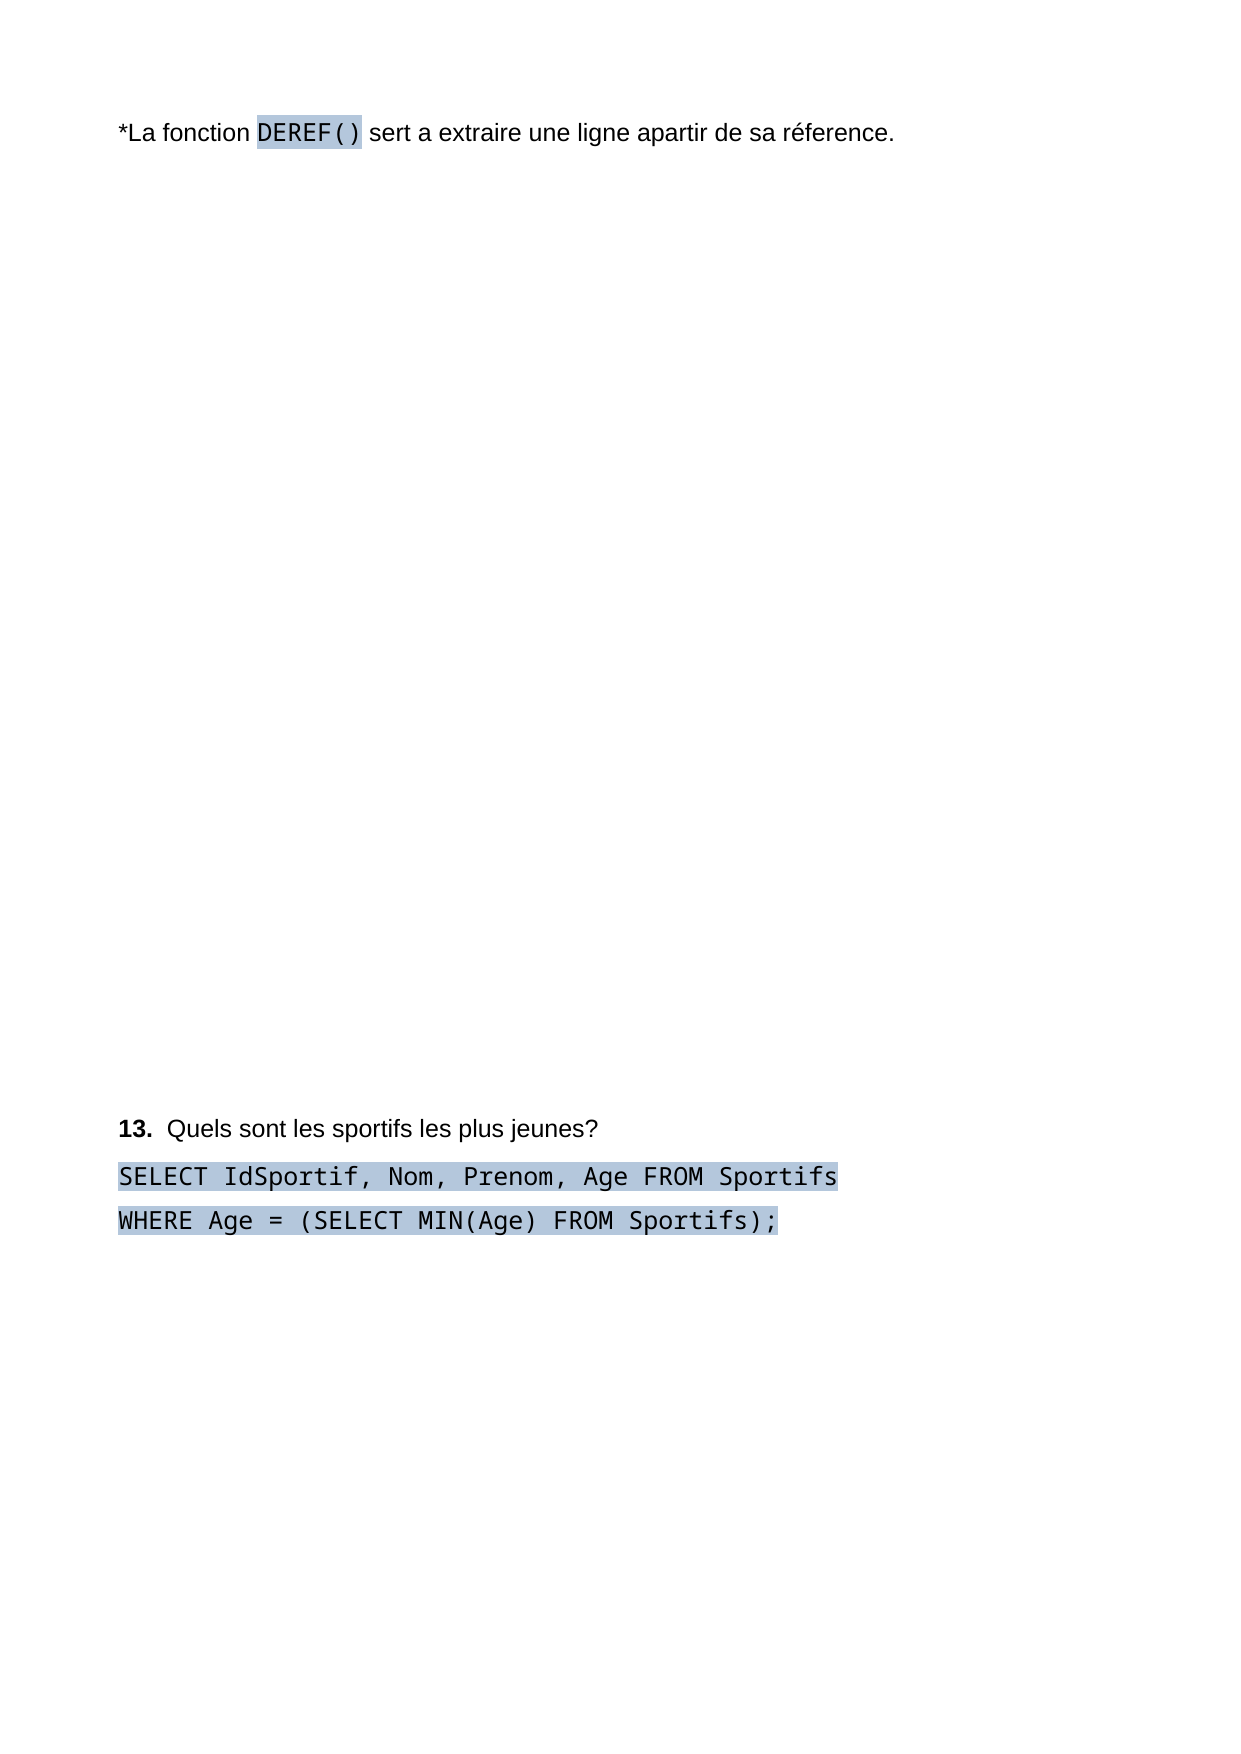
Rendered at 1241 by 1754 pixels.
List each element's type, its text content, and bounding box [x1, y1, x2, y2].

text WHERE Age = (SELECT MIN(Age) FROM Sportifs); [118, 1206, 1122, 1235]
text 13. Quels sont les sportifs les plus jeunes? [118, 1114, 1122, 1143]
text SELECT IdSportif, Nom, Prenom, Age FROM Sportifs [118, 1162, 1122, 1191]
text *La fonction DEREF() sert a extraire une ligne apartir de sa réference. [118, 118, 1122, 148]
